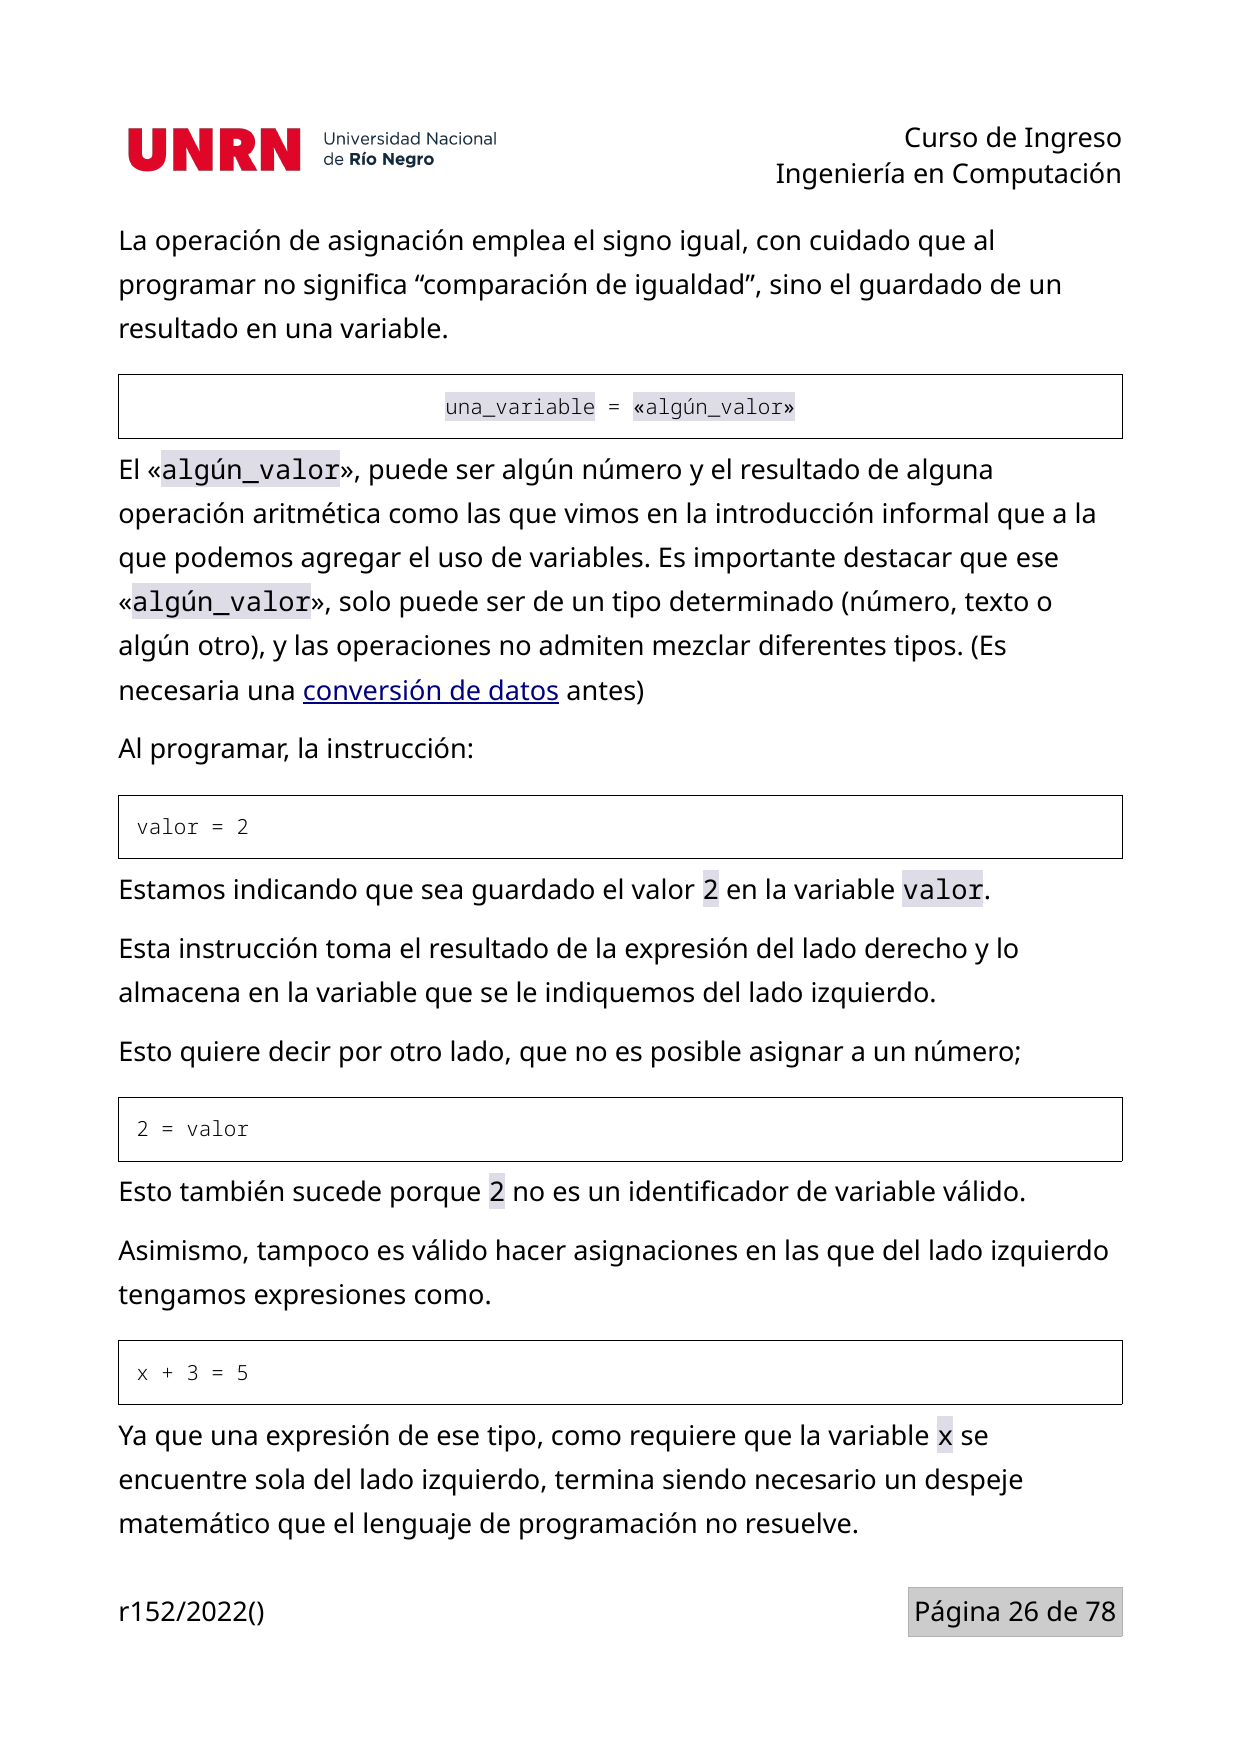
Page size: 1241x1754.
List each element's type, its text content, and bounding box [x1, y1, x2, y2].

text Estamos indicando que sea guardado el valor 2 en la variable valor. [983, 870, 1122, 907]
text Al programar, la instrucción: [118, 730, 1122, 767]
text Esta instrucción toma el resultado de la expresión del lado derecho y lo almacena en la variable que se le indiquemos del lado izquierdo. [118, 929, 1122, 1010]
text Esto quiere decir por otro lado, que no es posible asignar a un número; [118, 1032, 1122, 1069]
text Asimismo, tampoco es válido hacer asignaciones en las que del lado izquierdo tengamos expresiones como. [118, 1231, 1122, 1312]
text Ya que una expresión de ese tipo, como requiere que la variable x se encuentre sola del lado izquierdo, termina siendo necesario un despeje matemático que el lenguaje de programación no resuelve. [118, 1416, 1122, 1541]
text Estamos indicando que sea guardado el valor 2 en la variable valor. [118, 870, 703, 907]
text Esto también sucede porque 2 no es un identificador de variable válido. [118, 1172, 1122, 1209]
text x + 3 = 5 [119, 1341, 1122, 1404]
text La operación de asignación emplea el signo igual, con cuidado que al programar no significa “comparación de igualdad”, sino el guardado de un resultado en una variable. [118, 221, 1122, 347]
picture [118, 118, 505, 180]
text Estamos indicando que sea guardado el valor 2 en la variable valor. [719, 870, 902, 907]
text 2 = valor [119, 1098, 1122, 1161]
text valor = 2 [119, 796, 1122, 858]
